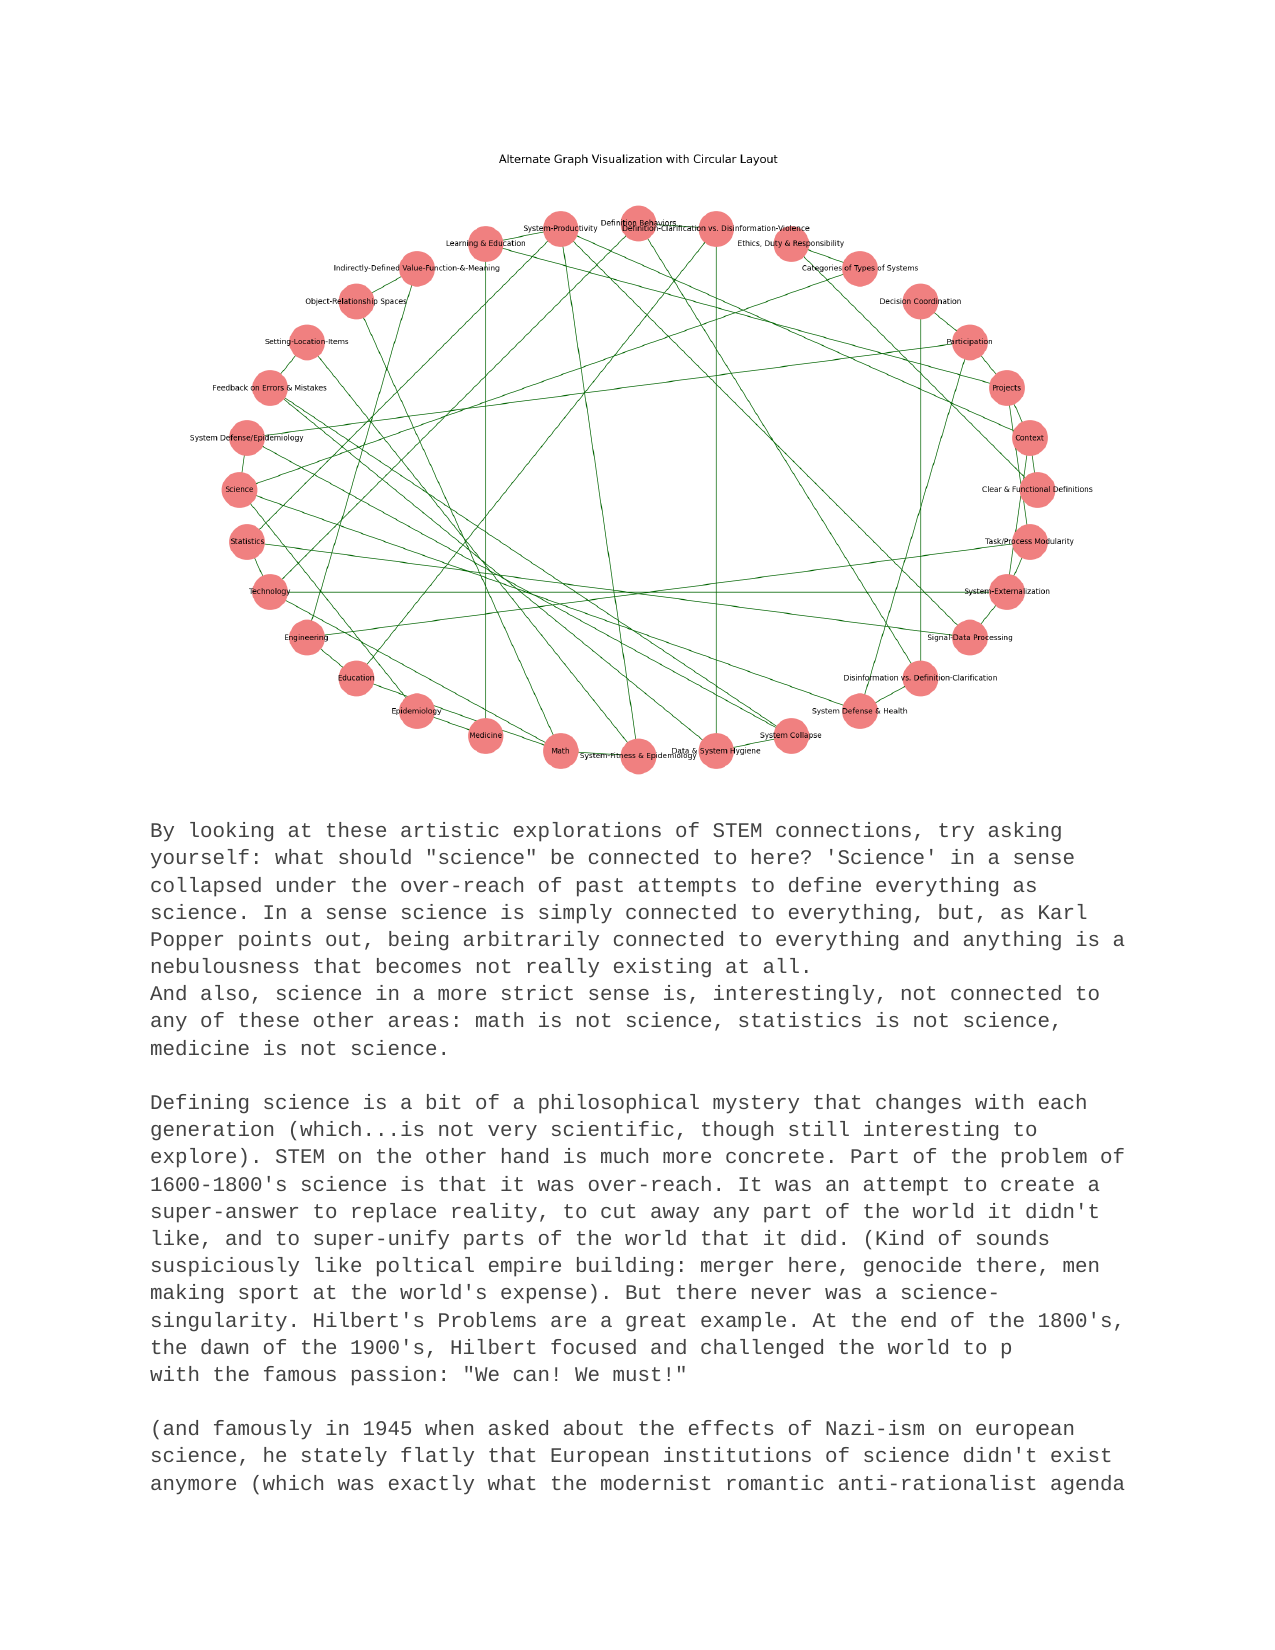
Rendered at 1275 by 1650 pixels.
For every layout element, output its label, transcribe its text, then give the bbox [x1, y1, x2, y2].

picture [150, 150, 1125, 817]
text (and famously in 1945 when asked about the effects of Nazi-ism on european science, he stately flatly that European institutions of science didn't exist anymore (which was exactly what the modernist romantic anti-rationalist agenda [150, 1418, 1125, 1496]
text with the famous passion: "We can! We must!" [150, 1364, 1125, 1388]
text By looking at these artistic explorations of STEM connections, try asking yourself: what should "science" be connected to here? 'Science' in a sense collapsed under the over-reach of past attempts to define everything as science. In a sense science is simply connected to everything, but, as Karl Popper points out, being arbitrarily connected to everything and anything is a nebulousness that becomes not really existing at all. [150, 820, 1125, 980]
text Defining science is a bit of a philosophical mystery that changes with each generation (which...is not very scientific, though still interesting to explore). STEM on the other hand is much more concrete. Part of the problem of 1600-1800's science is that it was over-reach. It was an attempt to create a super-answer to replace reality, to cut away any part of the world it didn't like, and to super-unify parts of the world that it did. (Kind of sounds suspiciously like poltical empire building: merger here, genocide there, men making sport at the world's expense). But there never was a science-singularity. Hilbert's Problems are a great example. At the end of the 1800's, the dawn of the 1900's, Hilbert focused and challenged the world to p [150, 1092, 1125, 1360]
text And also, science in a more strict sense is, interestingly, not connected to any of these other areas: math is not science, statistics is not science, medicine is not science. [150, 983, 1125, 1061]
